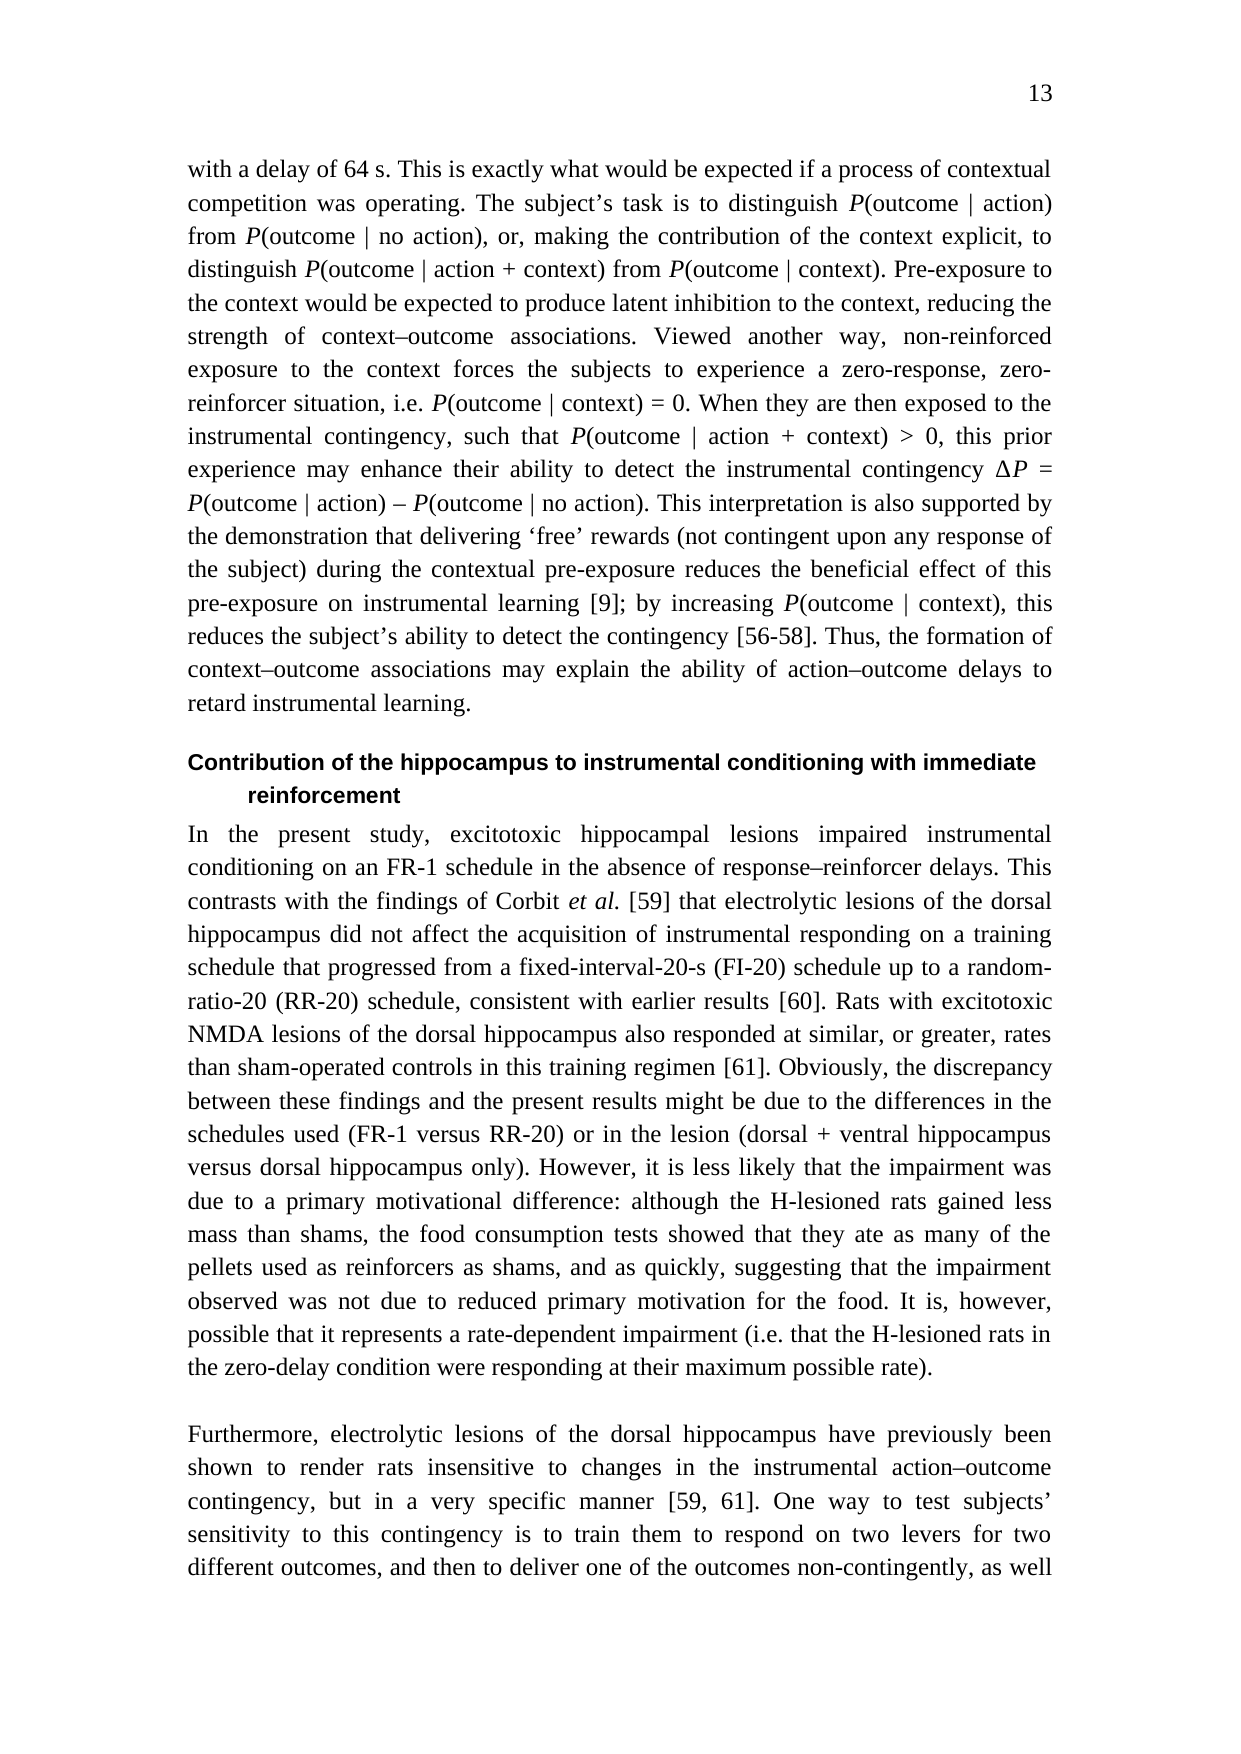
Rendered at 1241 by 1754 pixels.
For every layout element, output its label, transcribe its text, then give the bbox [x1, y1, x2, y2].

text In the present study, excitotoxic hippocampal lesions impaired instrumental conditioning on an FR-1 schedule in the absence of response–reinforcer delays. This contrasts with the findings of Corbit et al. [59] that electrolytic lesions of the dorsal hippocampus did not affect the acquisition of instrumental responding on a training schedule that progressed from a fixed-interval-20-s (FI-20) schedule up to a random-ratio-20 (RR-20) schedule, consistent with earlier results [60]. Rats with excitotoxic NMDA lesions of the dorsal hippocampus also responded at similar, or greater, rates than sham-operated controls in this training regimen [61]. Obviously, the discrepancy between these findings and the present results might be due to the differences in the schedules used (FR-1 versus RR-20) or in the lesion (dorsal + ventral hippocampus versus dorsal hippocampus only). However, it is less likely that the impairment was due to a primary motivational difference: although the H-lesioned rats gained less mass than shams, the food consumption tests showed that they ate as many of the pellets used as reinforcers as shams, and as quickly, suggesting that the impairment observed was not due to reduced primary motivation for the food. It is, however, possible that it represents a rate-dependent impairment (i.e. that the H-lesioned rats in the zero-delay condition were responding at their maximum possible rate). [187, 814, 1053, 1381]
text Furthermore, electrolytic lesions of the dorsal hippocampus have previously been shown to render rats insensitive to changes in the instrumental action–outcome contingency, but in a very specific manner [59, 61]. One way to test subjects’ sensitivity to this contingency is to train them to respond on two levers for two different outcomes, and then to deliver one of the outcomes non-contingently, as well [187, 1414, 1053, 1581]
text with a delay of 64 s. This is exactly what would be expected if a process of contextual competition was operating. The subject’s task is to distinguish P(outcome | action) from P(outcome | no action), or, making the contribution of the context explicit, to distinguish P(outcome | action + context) from P(outcome | context). Pre-exposure to the context would be expected to produce latent inhibition to the context, reducing the strength of context–outcome associations. Viewed another way, non-reinforced exposure to the context forces the subjects to experience a zero-response, zero-reinforcer situation, i.e. P(outcome | context) = 0. When they are then exposed to the instrumental contingency, such that P(outcome | action + context) > 0, this prior experience may enhance their ability to detect the instrumental contingency ΔP = P(outcome | action) – P(outcome | no action). This interpretation is also supported by the demonstration that delivering ‘free’ rewards (not contingent upon any response of the subject) during the contextual pre-exposure reduces the beneficial effect of this pre-exposure on instrumental learning [9]; by increasing P(outcome | context), this reduces the subject’s ability to detect the contingency [56-58]. Thus, the formation of context–outcome associations may explain the ability of action–outcome delays to retard instrumental learning. [187, 150, 1053, 717]
subtitle Contribution of the hippocampus to instrumental conditioning with immediate reinforcement [187, 742, 1053, 808]
